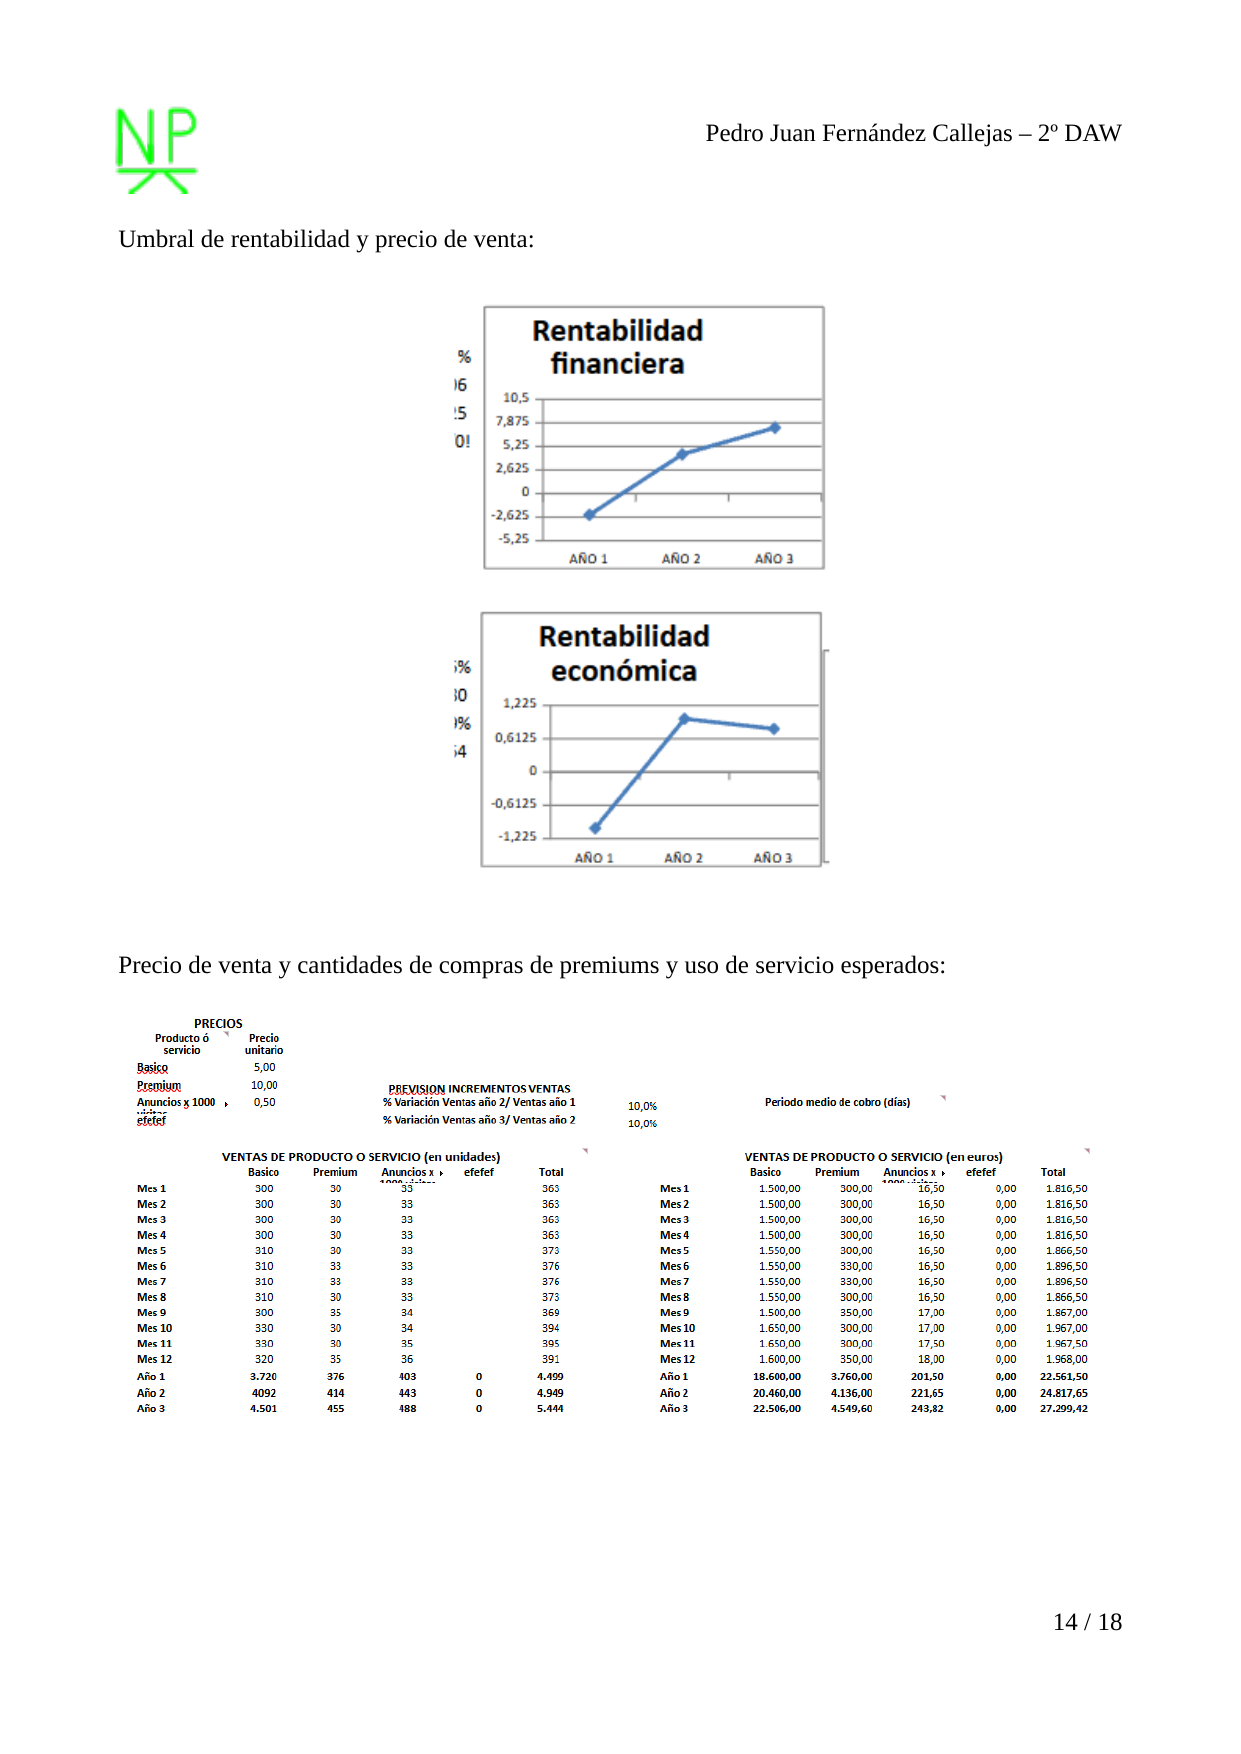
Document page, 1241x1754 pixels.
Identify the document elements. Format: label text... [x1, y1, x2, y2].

text Umbral de rentabilidad y precio de venta: [118, 224, 1122, 253]
picture [106, 93, 207, 194]
picture [118, 997, 1123, 1473]
text Precio de venta y cantidades de compras de premiums y uso de servicio esperados: [118, 950, 1122, 979]
picture [454, 280, 830, 899]
